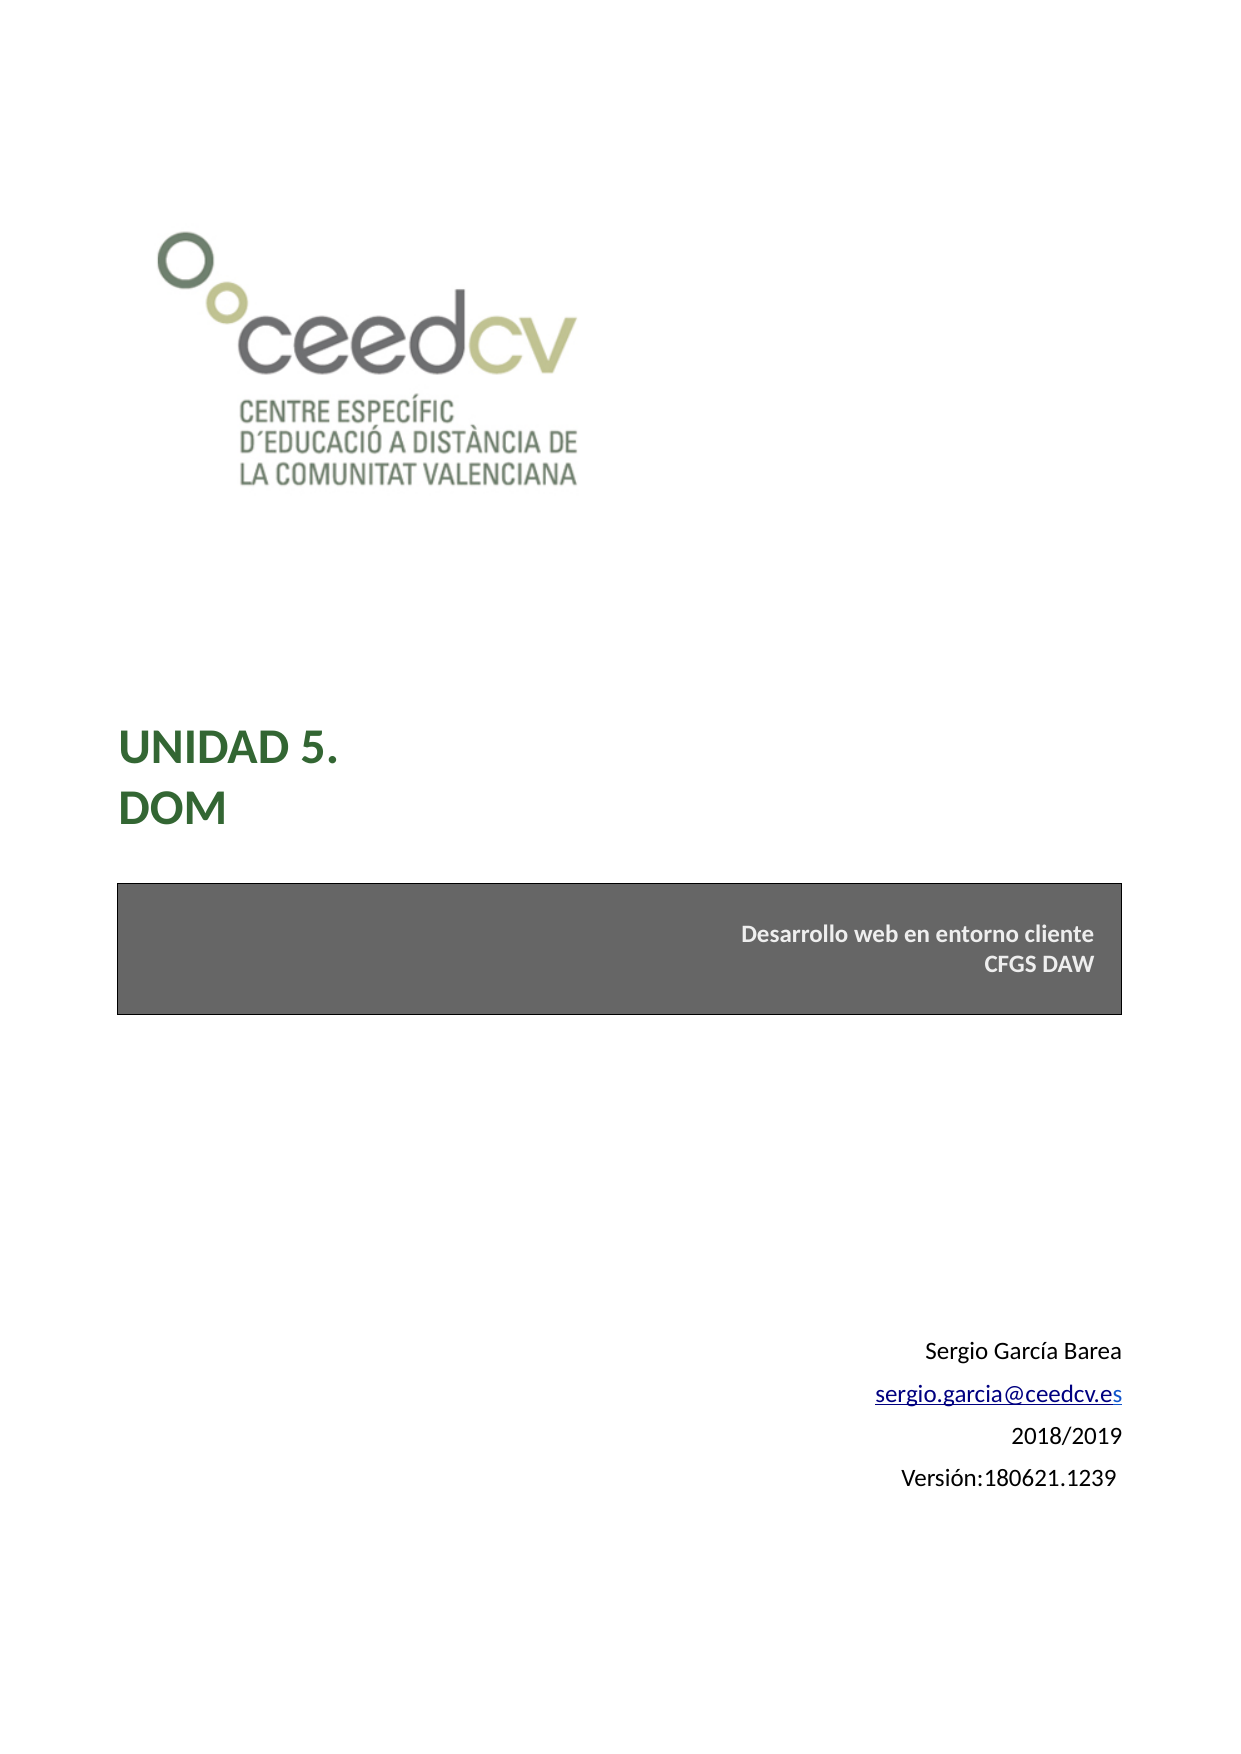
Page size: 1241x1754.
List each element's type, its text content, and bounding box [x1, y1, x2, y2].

picture [118, 204, 681, 514]
text 2018/2019 [118, 1420, 1122, 1451]
text DOM [118, 776, 1122, 837]
text Versión:180621.1233 [118, 1462, 1122, 1493]
text Sergio García Barea [231, 1335, 1122, 1366]
text CFGS DAW [121, 948, 1094, 979]
text sergio.garcia@ceedcv.es [231, 1378, 1122, 1408]
text UNIDAD 5. [118, 714, 1122, 776]
text Desarrollo web en entorno cliente [121, 918, 1094, 948]
